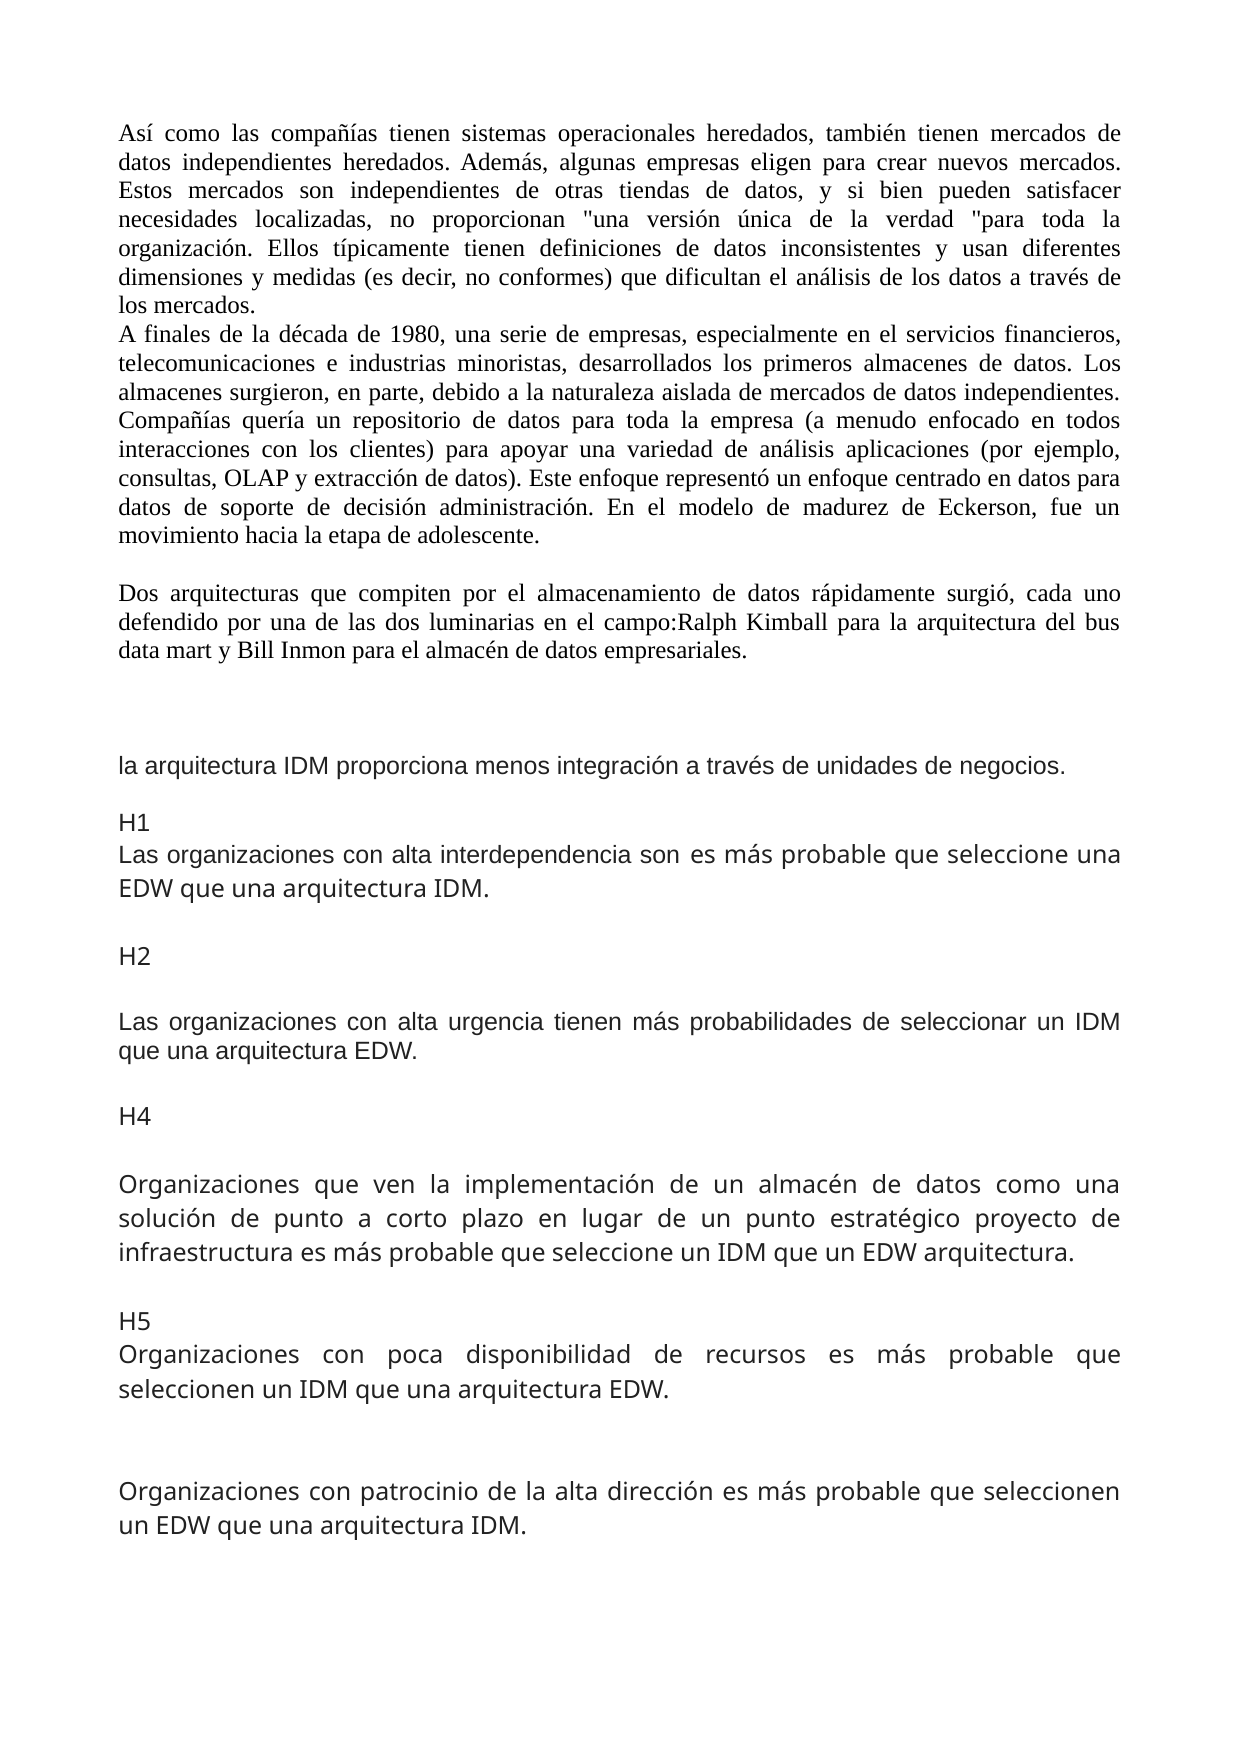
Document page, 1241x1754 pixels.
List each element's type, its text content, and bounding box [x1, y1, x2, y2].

text Organizaciones con poca disponibilidad de recursos es más probable que seleccionen un IDM que una arquitectura EDW. [118, 1337, 1122, 1405]
text H4 [118, 1099, 1122, 1133]
text Organizaciones que ven la implementación de un almacén de datos como una solución de punto a corto plazo en lugar de un punto estratégico proyecto de infraestructura es más probable que seleccione un IDM que un EDW arquitectura. [118, 1167, 1122, 1269]
text la arquitectura IDM proporciona menos integración a través de unidades de negocios. [118, 722, 1122, 779]
text Dos arquitecturas que compiten por el almacenamiento de datos rápidamente surgió, cada uno defendido por una de las dos luminarias en el campo:Ralph Kimball para la arquitectura del bus data mart y Bill Inmon para el almacén de datos empresariales. [118, 578, 1122, 664]
text Las organizaciones con alta interdependencia son es más probable que seleccione una EDW que una arquitectura IDM. [118, 837, 1122, 905]
text H5 [118, 1303, 1122, 1337]
text Así como las compañías tienen sistemas operacionales heredados, también tienen mercados de datos independientes heredados. Además, algunas empresas eligen para crear nuevos mercados. Estos mercados son independientes de otras tiendas de datos, y si bien pueden satisfacer necesidades localizadas, no proporcionan "una versión única de la verdad "para toda la organización. Ellos típicamente tienen definiciones de datos inconsistentes y usan diferentes dimensiones y medidas (es decir, no conformes) que dificultan el análisis de los datos a través de los mercados. [118, 118, 1122, 319]
text Las organizaciones con alta urgencia tienen más probabilidades de seleccionar un IDM que una arquitectura EDW. [118, 973, 1122, 1065]
text H1 [118, 808, 1122, 837]
text A finales de la década de 1980, una serie de empresas, especialmente en el servicios financieros, telecomunicaciones e industrias minoristas, desarrollados los primeros almacenes de datos. Los almacenes surgieron, en parte, debido a la naturaleza aislada de mercados de datos independientes. Compañías quería un repositorio de datos para toda la empresa (a menudo enfocado en todos interacciones con los clientes) para apoyar una variedad de análisis aplicaciones (por ejemplo, consultas, OLAP y extracción de datos). Este enfoque representó un enfoque centrado en datos para datos de soporte de decisión administración. En el modelo de madurez de Eckerson, fue un movimiento hacia la etapa de adolescente. [118, 319, 1122, 549]
text H2 [118, 939, 1122, 973]
text Organizaciones con patrocinio de la alta dirección es más probable que seleccionen un EDW que una arquitectura IDM. [118, 1473, 1122, 1542]
